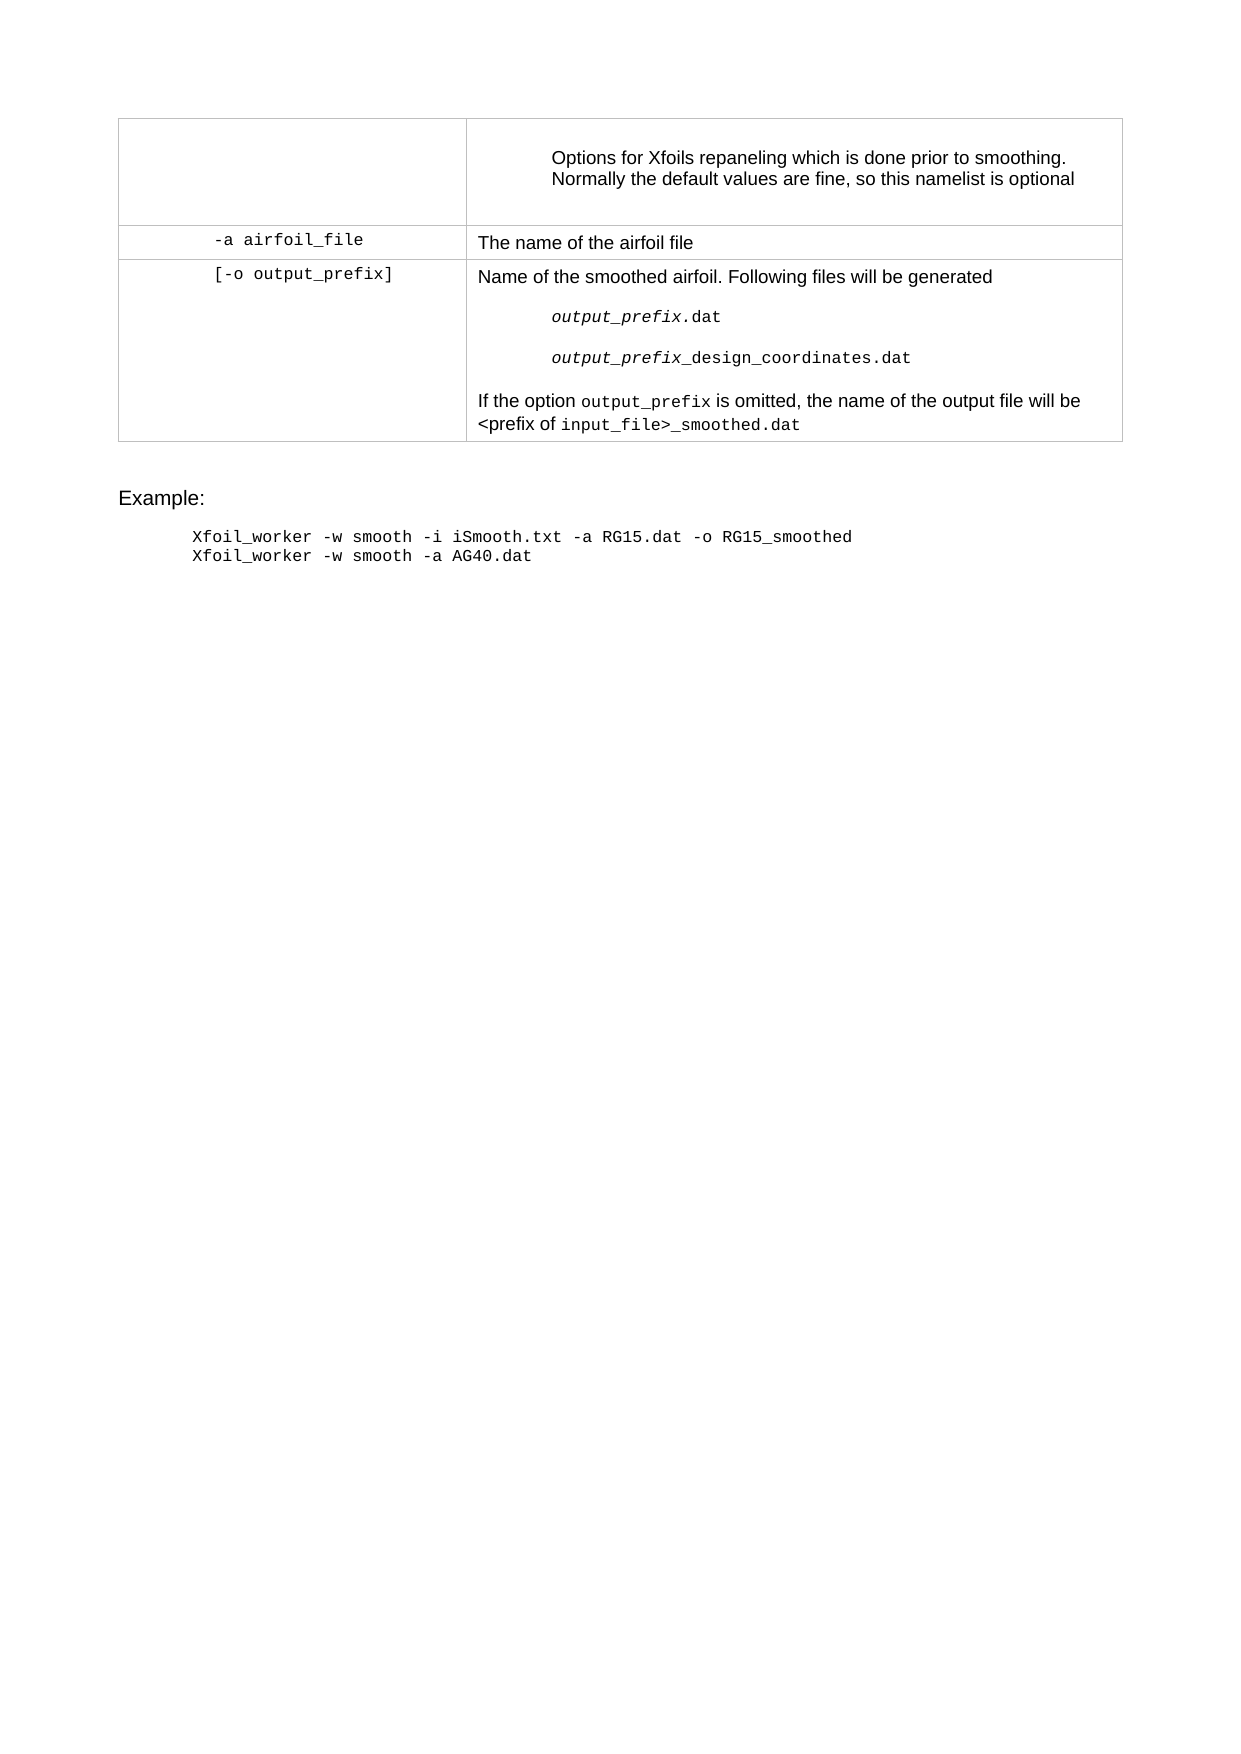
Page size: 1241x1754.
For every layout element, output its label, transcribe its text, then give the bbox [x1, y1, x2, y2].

table_header [119, 119, 466, 224]
table_cell [-o output_prefix] [119, 260, 466, 441]
table_header Options for Xfoils repaneling which is done prior to smoothing. Normally the default values are fine, so this namelist is optional [467, 119, 1122, 224]
text Example: [118, 485, 1122, 509]
table_cell Name of the smoothed airfoil. Following files will be generated output_prefix.dat output_prefix_design_coordinates.dat If the option output_prefix is omitted, the name of the output file will be <prefix of input_file>_smoothed.dat [467, 260, 1122, 441]
table_cell The name of the airfoil file [467, 226, 1122, 259]
text Xfoil_worker -w smooth -i iSmooth.txt -a RG15.dat -o RG15_smoothed Xfoil_worker -w smooth -a AG40.dat [192, 529, 1122, 590]
table_cell -a airfoil_file [119, 226, 466, 259]
